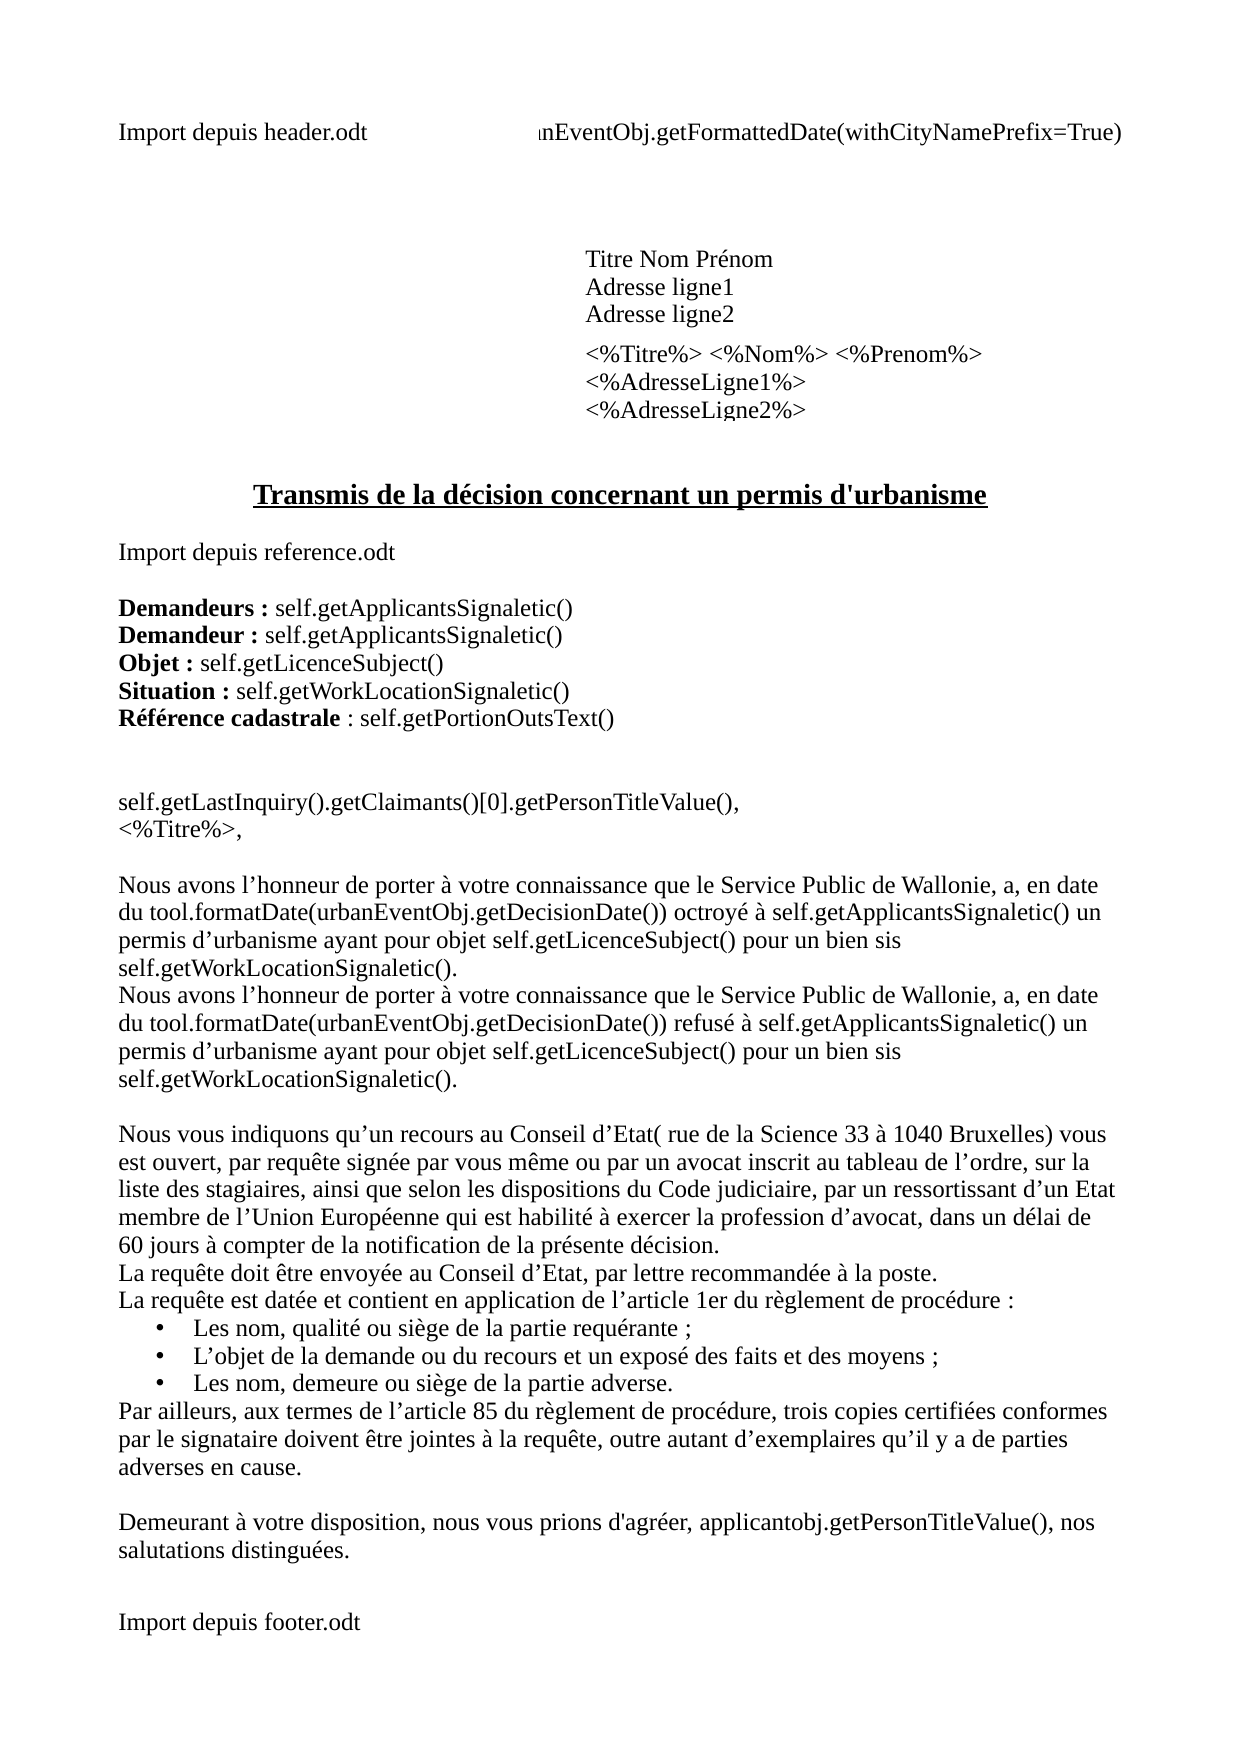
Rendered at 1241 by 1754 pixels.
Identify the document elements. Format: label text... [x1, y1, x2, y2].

text Objet : self.getLicenceSubject() [118, 649, 1122, 677]
list Les nom, qualité ou siège de la partie requérante ; [156, 1314, 1122, 1342]
text Nous avons l’honneur de porter à votre connaissance que le Service Public de Wallonie, a, en date du tool.formatDate(urbanEventObj.getDecisionDate()) refusé à self.getApplicantsSignaletic() un permis d’urbanisme ayant pour objet self.getLicenceSubject() pour un bien sis self.getWorkLocationSignaletic(). [118, 982, 1122, 1092]
text Référence cadastrale : self.getPortionOutsText() [118, 704, 1122, 732]
text Import depuis reference.odt [118, 538, 1122, 566]
list L’objet de la demande ou du recours et un exposé des faits et des moyens ; [156, 1342, 1122, 1369]
text Par ailleurs, aux termes de l’article 85 du règlement de procédure, trois copies certifiées conformes par le signataire doivent être jointes à la requête, outre autant d’exemplaires qu’il y a de parties adverses en cause. [118, 1397, 1122, 1480]
text urbanEventObj.getFormattedDate(withCityNamePrefix=True) [118, 118, 1122, 427]
text Nous avons l’honneur de porter à votre connaissance que le Service Public de Wallonie, a, en date du tool.formatDate(urbanEventObj.getDecisionDate()) octroyé à self.getApplicantsSignaletic() un permis d’urbanisme ayant pour objet self.getLicenceSubject() pour un bien sis self.getWorkLocationSignaletic(). [118, 871, 1122, 982]
text Titre Nom Prénom Adresse ligne1 Adresse ligne2 [585, 245, 1108, 328]
text <%Titre%> <%Nom%> <%Prenom%> <%AdresseLigne1%> <%AdresseLigne2%> [585, 341, 1108, 421]
text Situation : self.getWorkLocationSignaletic() [118, 677, 1122, 704]
text Demandeur : self.getApplicantsSignaletic() [118, 621, 1122, 649]
text Demeurant à votre disposition, nous vous prions d'agréer, applicantobj.getPersonTitleValue(), nos salutations distinguées. [118, 1508, 1122, 1563]
list Les nom, demeure ou siège de la partie adverse. [156, 1369, 1122, 1397]
text <%Titre%>, [118, 815, 1122, 843]
text La requête est datée et contient en application de l’article 1er du règlement de procédure : [118, 1286, 1122, 1314]
title Transmis de la décision concernant un permis d'urbanisme [118, 478, 1122, 511]
text Nous vous indiquons qu’un recours au Conseil d’Etat( rue de la Science 33 à 1040 Bruxelles) vous est ouvert, par requête signée par vous même ou par un avocat inscrit au tableau de l’ordre, sur la liste des stagiaires, ainsi que selon les dispositions du Code judiciaire, par un ressortissant d’un Etat membre de l’Union Européenne qui est habilité à exercer la profession d’avocat, dans un délai de 60 jours à compter de la notification de la présente décision. [118, 1120, 1122, 1259]
text Import depuis header.odt [118, 118, 539, 146]
text self.getLastInquiry().getClaimants()[0].getPersonTitleValue(), [118, 788, 1122, 815]
text Demandeurs : self.getApplicantsSignaletic() [118, 594, 1122, 621]
text La requête doit être envoyée au Conseil d’Etat, par lettre recommandée à la poste. [118, 1259, 1122, 1286]
